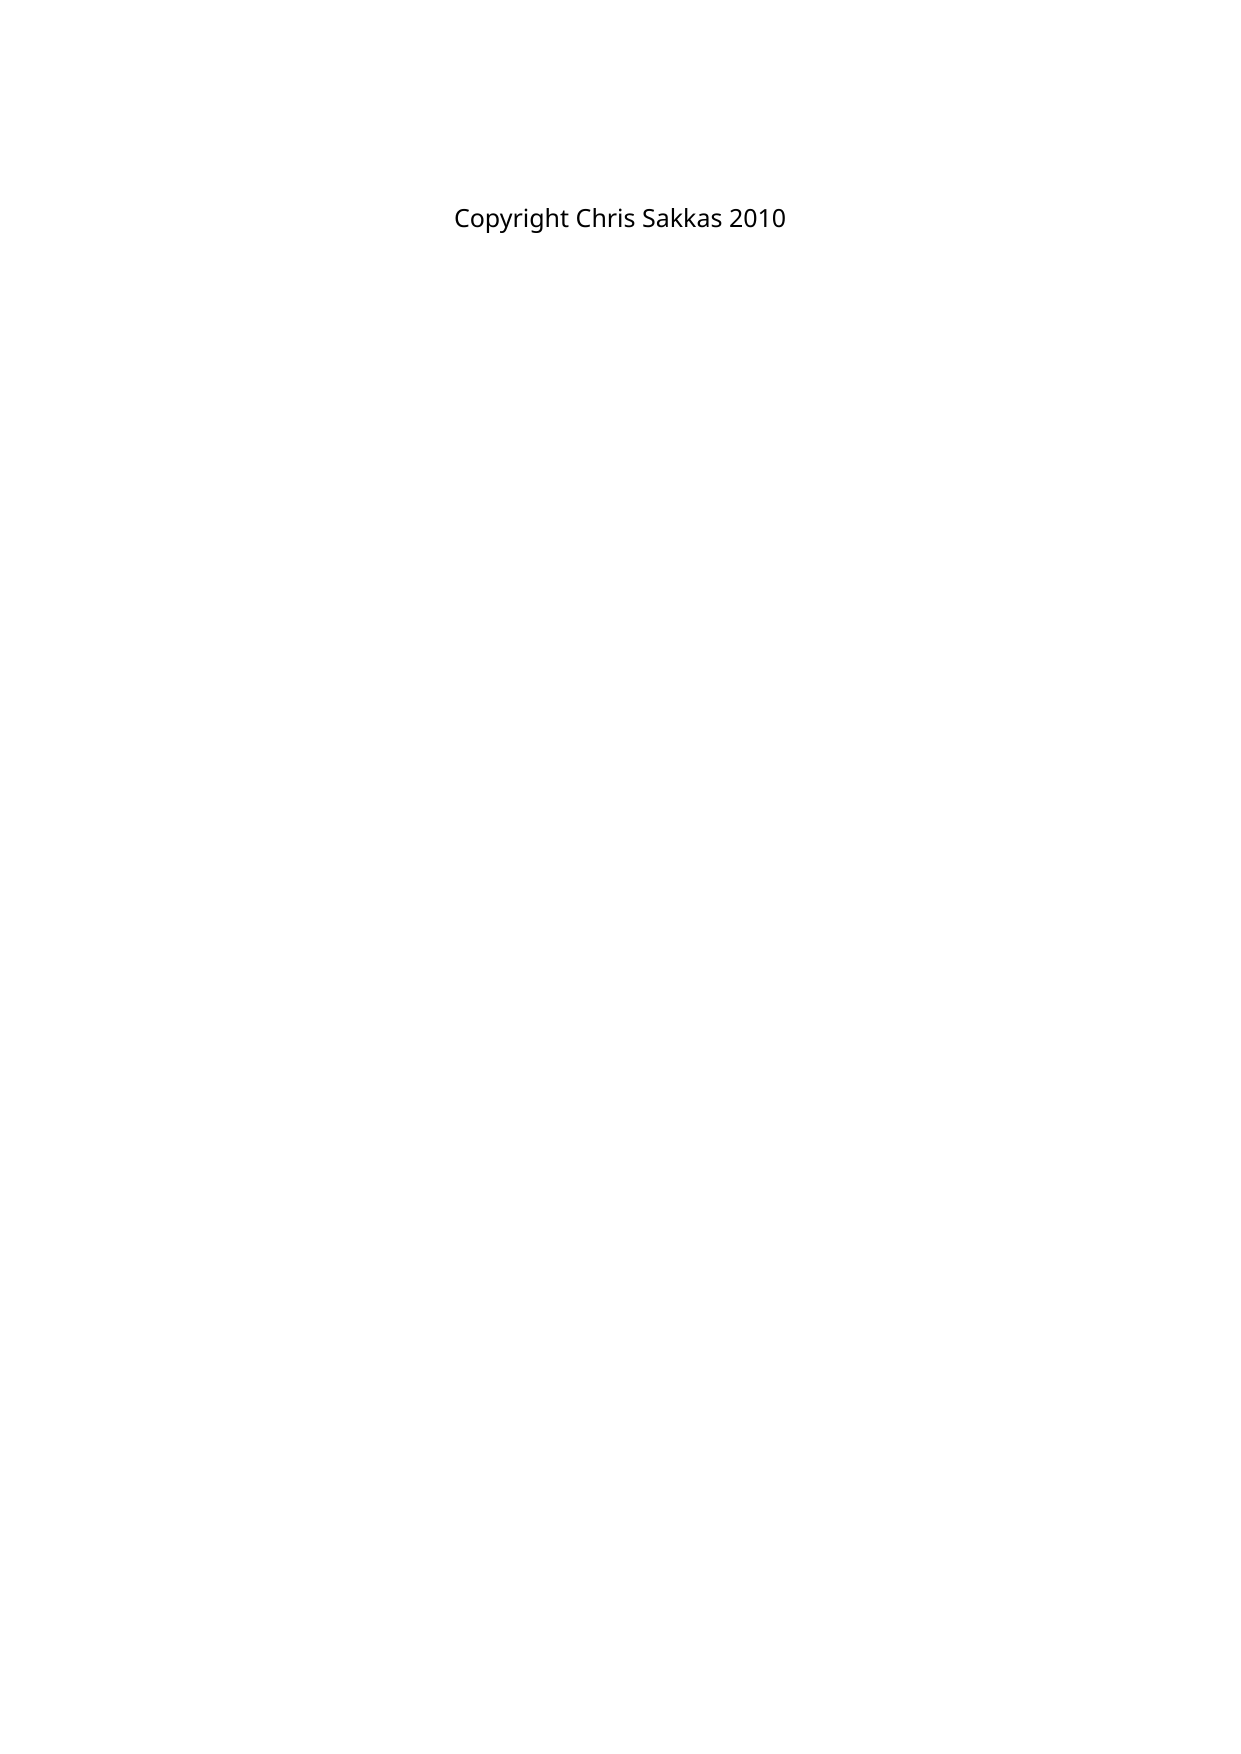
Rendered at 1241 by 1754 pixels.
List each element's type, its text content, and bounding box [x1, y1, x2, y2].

text Copyright Chris Sakkas 2010 [118, 200, 1122, 234]
